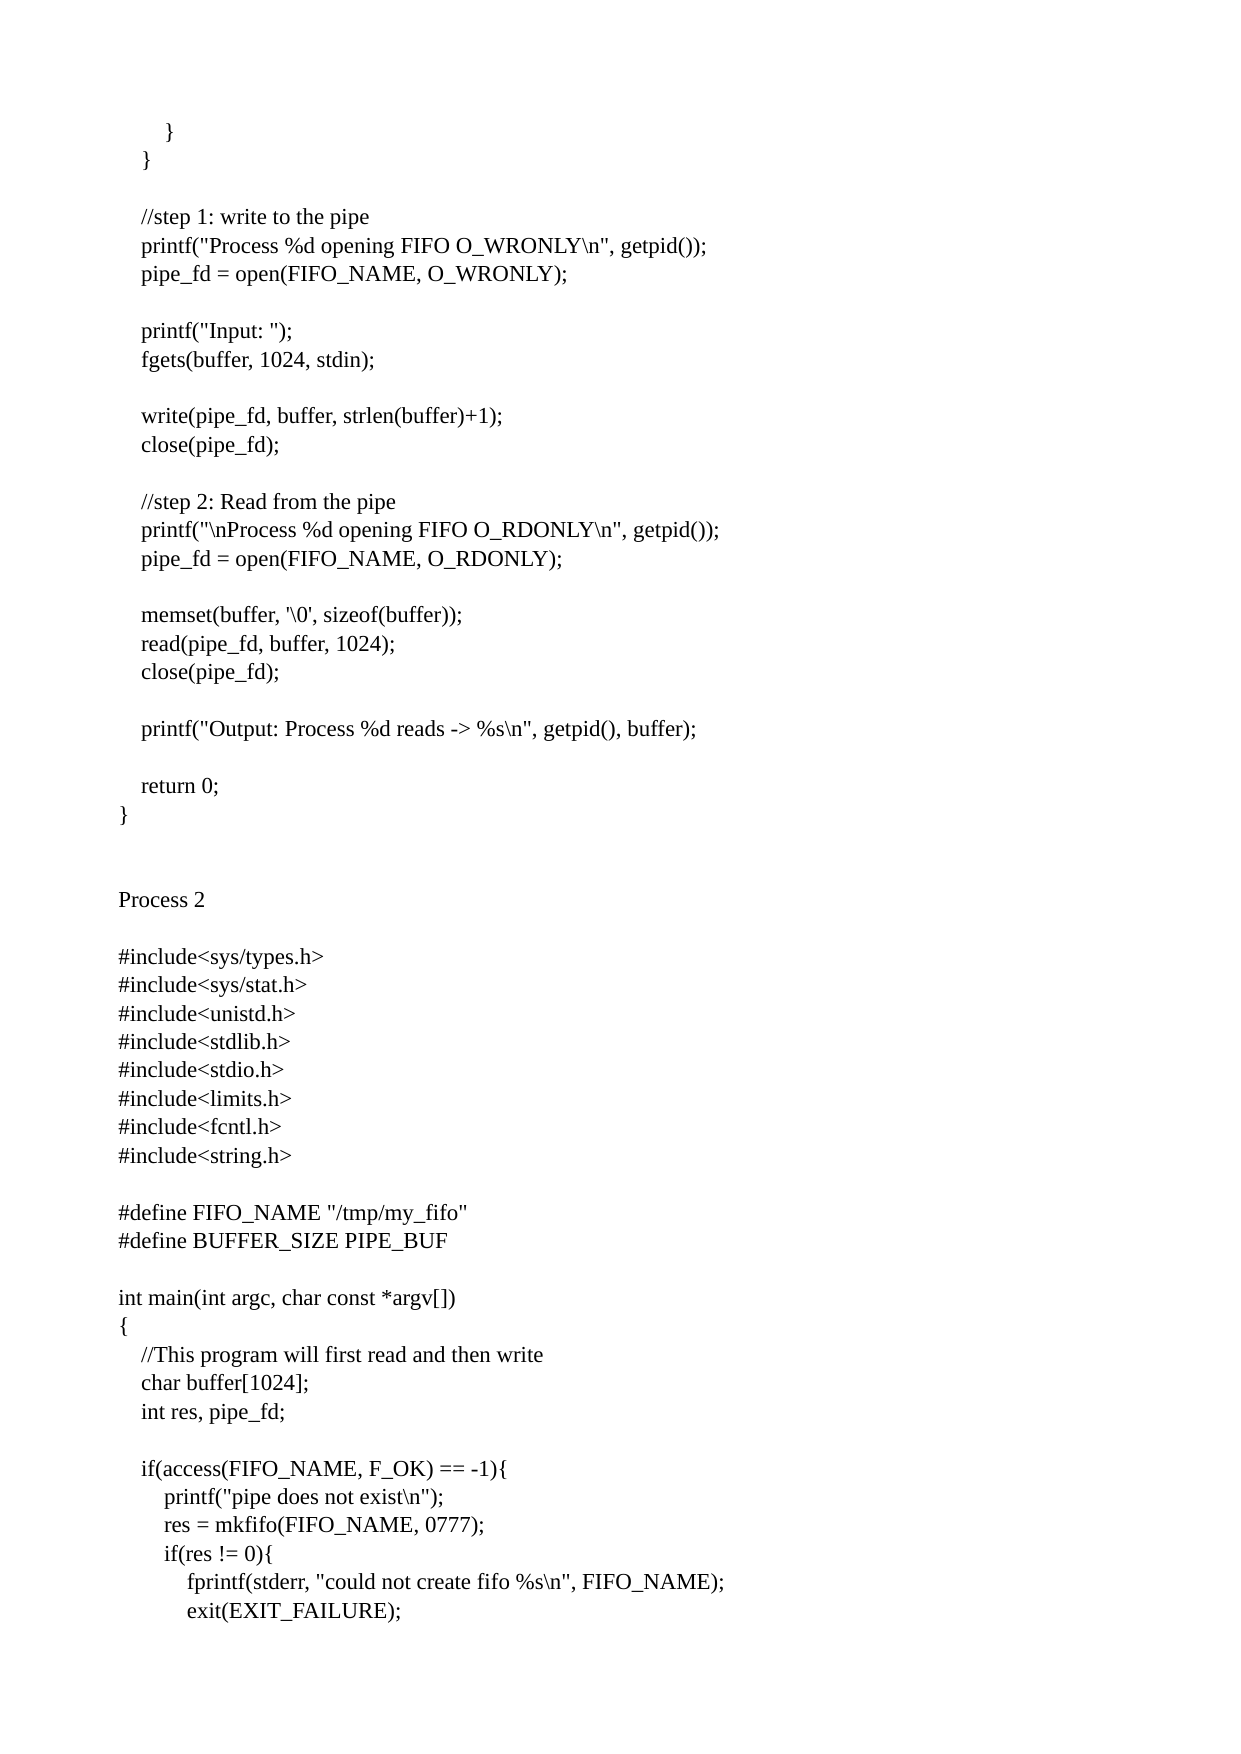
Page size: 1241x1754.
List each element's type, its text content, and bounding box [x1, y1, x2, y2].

text fgets(buffer, 1024, stdin); [118, 346, 1122, 372]
text printf("pipe does not exist\n"); [118, 1483, 1122, 1509]
text pipe_fd = open(FIFO_NAME, O_WRONLY); [118, 260, 1122, 287]
text printf("\nProcess %d opening FIFO O_RDONLY\n", getpid()); [118, 516, 1122, 543]
text Process 2 [118, 886, 1122, 912]
text if(res != 0){ [118, 1540, 1122, 1566]
text pipe_fd = open(FIFO_NAME, O_RDONLY); [118, 545, 1122, 571]
text #include<string.h> [118, 1142, 1122, 1168]
text int res, pipe_fd; [118, 1398, 1122, 1424]
text //step 1: write to the pipe [118, 203, 1122, 230]
text #include<stdio.h> [118, 1057, 1122, 1083]
text } [118, 801, 1122, 827]
text printf("Input: "); [118, 317, 1122, 343]
text close(pipe_fd); [118, 431, 1122, 457]
text #define BUFFER_SIZE PIPE_BUF [118, 1227, 1122, 1253]
text } [118, 118, 1122, 144]
text exit(EXIT_FAILURE); [118, 1597, 1122, 1623]
text #include<limits.h> [118, 1085, 1122, 1111]
text #define FIFO_NAME "/tmp/my_fifo" [118, 1199, 1122, 1225]
text //This program will first read and then write [118, 1341, 1122, 1367]
text if(access(FIFO_NAME, F_OK) == -1){ [118, 1455, 1122, 1481]
text #include<sys/types.h> [118, 943, 1122, 969]
text #include<fcntl.h> [118, 1113, 1122, 1140]
text #include<unistd.h> [118, 1000, 1122, 1026]
text read(pipe_fd, buffer, 1024); [118, 630, 1122, 656]
text char buffer[1024]; [118, 1369, 1122, 1396]
text #include<sys/stat.h> [118, 971, 1122, 998]
text res = mkfifo(FIFO_NAME, 0777); [118, 1512, 1122, 1538]
text return 0; [118, 772, 1122, 798]
text printf("Output: Process %d reads -> %s\n", getpid(), buffer); [118, 715, 1122, 742]
text //step 2: Read from the pipe [118, 488, 1122, 514]
text write(pipe_fd, buffer, strlen(buffer)+1); [118, 402, 1122, 429]
text #include<stdlib.h> [118, 1028, 1122, 1054]
text memset(buffer, '\0', sizeof(buffer)); [118, 602, 1122, 628]
text { [118, 1312, 1122, 1339]
text int main(int argc, char const *argv[]) [118, 1284, 1122, 1310]
text printf("Process %d opening FIFO O_WRONLY\n", getpid()); [118, 232, 1122, 258]
text close(pipe_fd); [118, 658, 1122, 685]
text } [118, 147, 1122, 173]
text fprintf(stderr, "could not create fifo %s\n", FIFO_NAME); [118, 1568, 1122, 1595]
